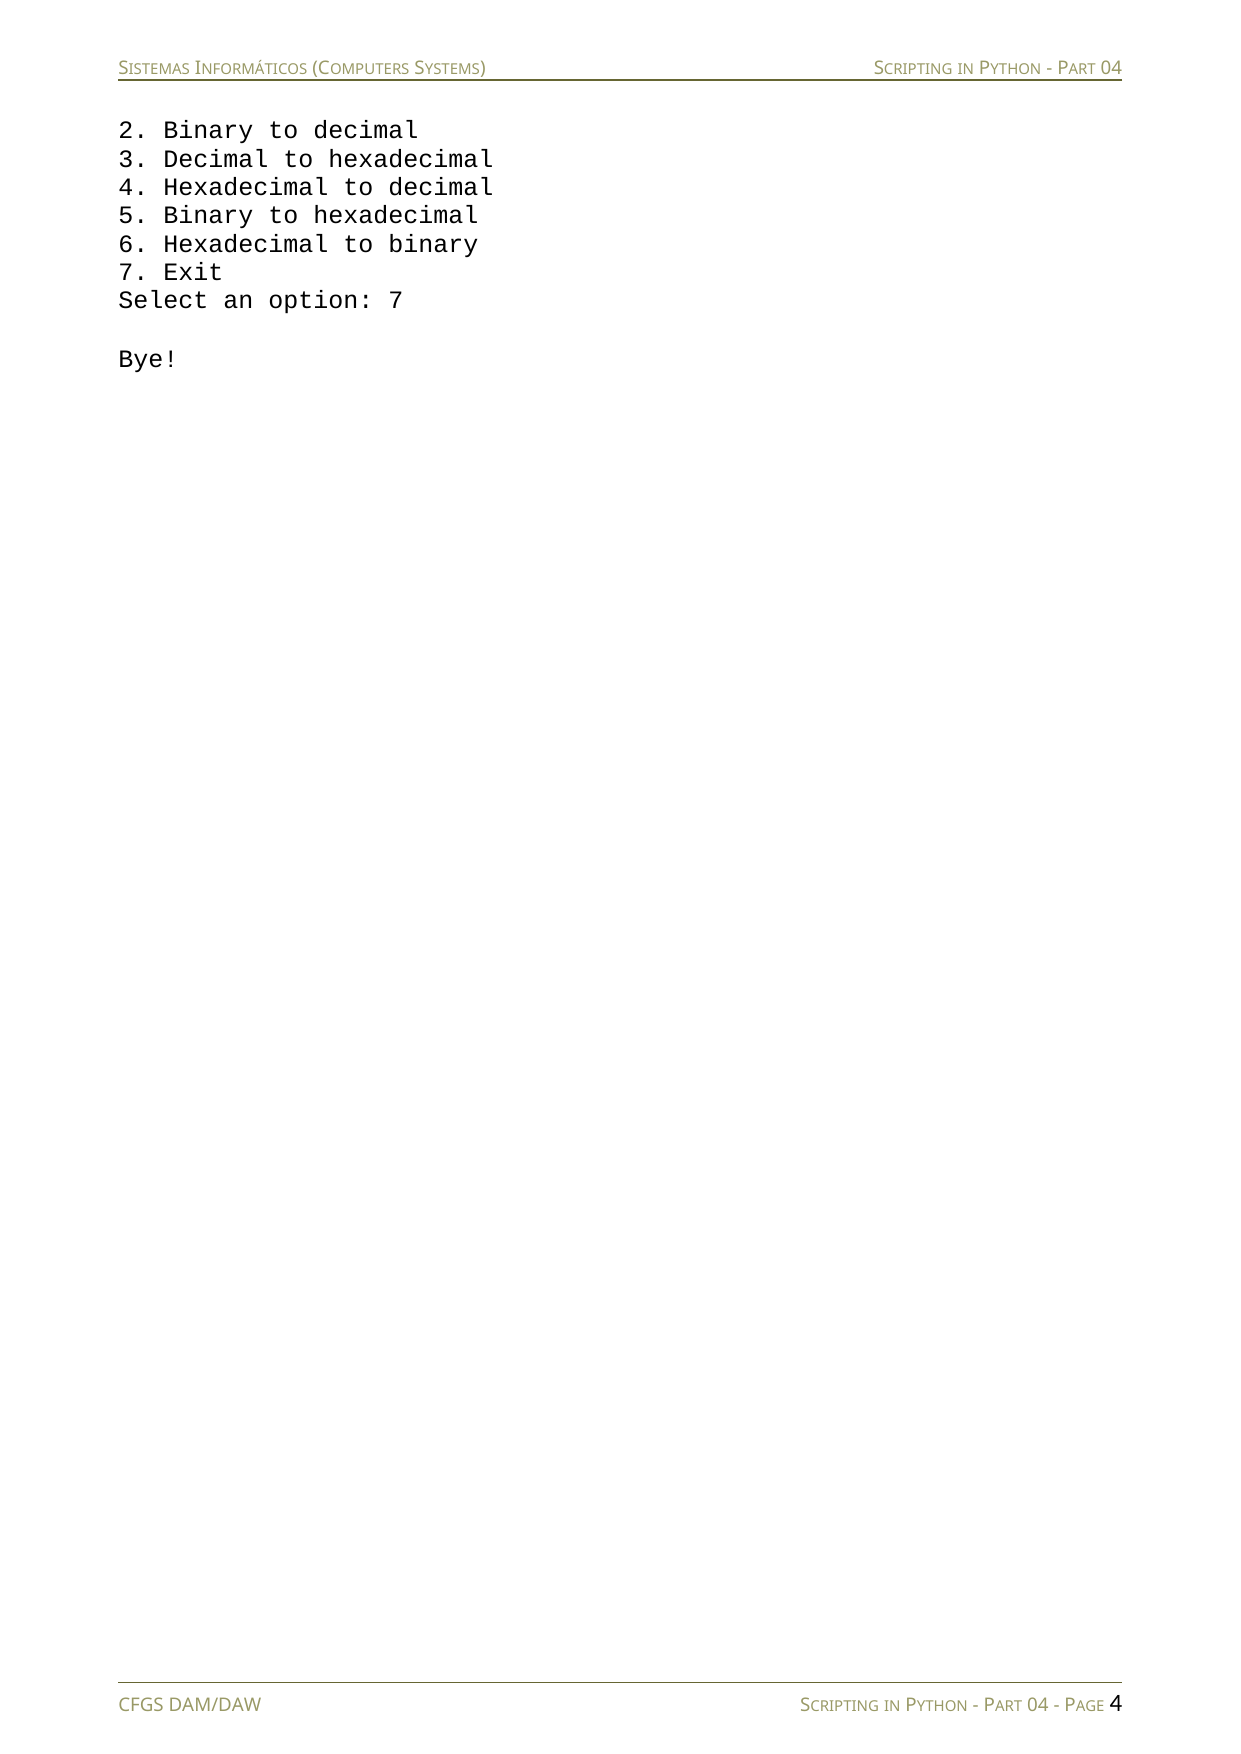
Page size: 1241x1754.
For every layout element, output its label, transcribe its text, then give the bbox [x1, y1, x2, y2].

text 3. Decimal to hexadecimal [118, 146, 1122, 175]
text 6. Hexadecimal to binary [118, 231, 1122, 260]
text 7. Exit [118, 260, 1122, 288]
text 5. Binary to hexadecimal [118, 203, 1122, 231]
text Bye! [118, 347, 1122, 375]
text Select an option: 7 [118, 288, 1122, 316]
text 4. Hexadecimal to decimal [118, 175, 1122, 203]
text 2. Binary to decimal [118, 118, 1122, 146]
